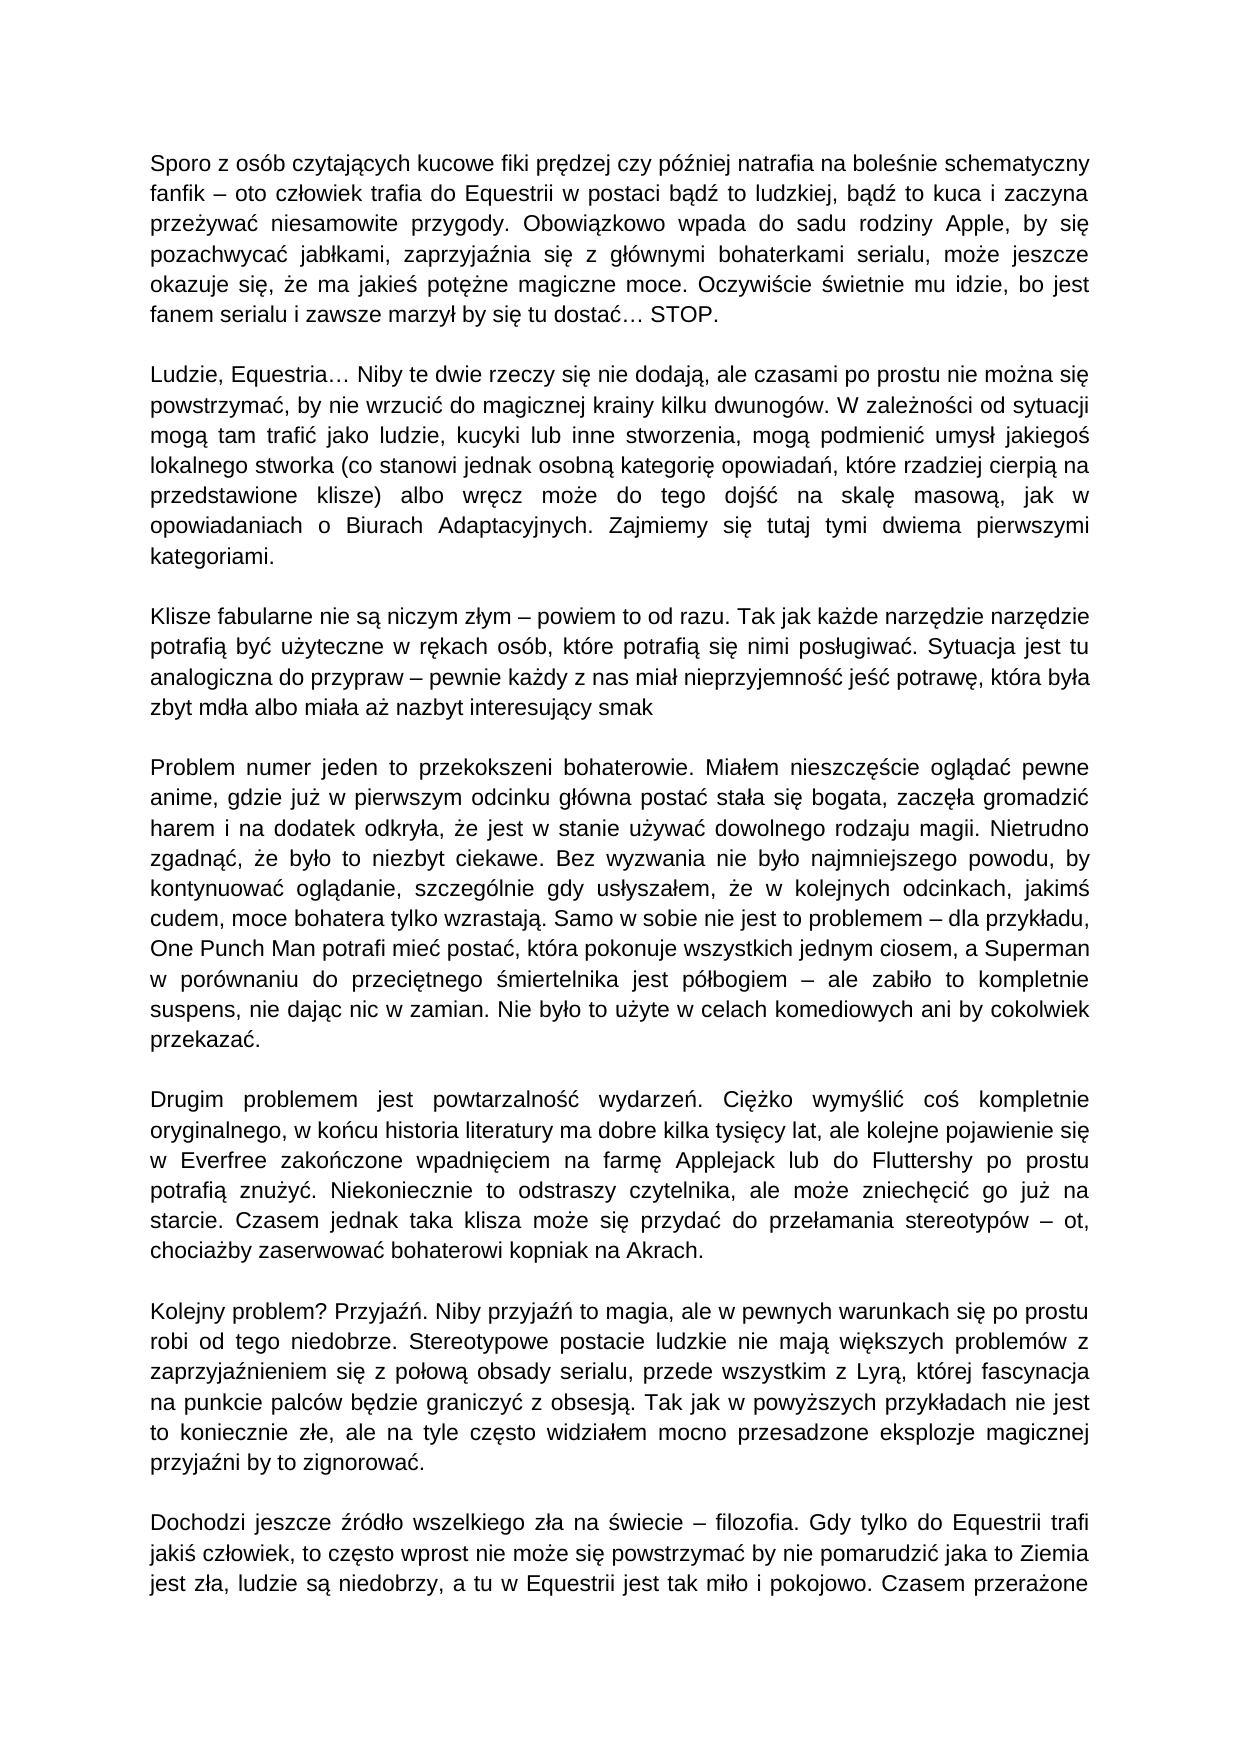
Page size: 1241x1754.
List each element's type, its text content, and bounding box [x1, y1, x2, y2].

text Drugim problemem jest powtarzalność wydarzeń. Ciężko wymyślić coś kompletnie oryginalnego, w końcu historia literatury ma dobre kilka tysięcy lat, ale kolejne pojawienie się w Everfree zakończone wpadnięciem na farmę Applejack lub do Fluttershy po prostu potrafią znużyć. Niekoniecznie to odstraszy czytelnika, ale może zniechęcić go już na starcie. Czasem jednak taka klisza może się przydać do przełamania stereotypów – ot, chociażby zaserwować bohaterowi kopniak na Akrach. [150, 1086, 1090, 1264]
text Problem numer jeden to przekokszeni bohaterowie. Miałem nieszczęście oglądać pewne anime, gdzie już w pierwszym odcinku główna postać stała się bogata, zaczęła gromadzić harem i na dodatek odkryła, że jest w stanie używać dowolnego rodzaju magii. Nietrudno zgadnąć, że było to niezbyt ciekawe. Bez wyzwania nie było najmniejszego powodu, by kontynuować oglądanie, szczególnie gdy usłyszałem, że w kolejnych odcinkach, jakimś cudem, moce bohatera tylko wzrastają. Samo w sobie nie jest to problemem – dla przykładu, One Punch Man potrafi mieć postać, która pokonuje wszystkich jednym ciosem, a Superman w porównaniu do przeciętnego śmiertelnika jest półbogiem – ale zabiło to kompletnie suspens, nie dając nic w zamian. Nie było to użyte w celach komediowych ani by cokolwiek przekazać. [150, 754, 1090, 1052]
text Kolejny problem? Przyjaźń. Niby przyjaźń to magia, ale w pewnych warunkach się po prostu robi od tego niedobrze. Stereotypowe postacie ludzkie nie mają większych problemów z zaprzyjaźnieniem się z połową obsady serialu, przede wszystkim z Lyrą, której fascynacja na punkcie palców będzie graniczyć z obsesją. Tak jak w powyższych przykładach nie jest to koniecznie złe, ale na tyle często widziałem mocno przesadzone eksplozje magicznej przyjaźni by to zignorować. [150, 1298, 1090, 1475]
text Klisze fabularne nie są niczym złym – powiem to od razu. Tak jak każde narzędzie narzędzie potrafią być użyteczne w rękach osób, które potrafią się nimi posługiwać. Sytuacja jest tu analogiczna do przypraw – pewnie każdy z nas miał nieprzyjemność jeść potrawę, która była zbyt mdła albo miała aż nazbyt interesujący smak [150, 603, 1090, 720]
text Ludzie, Equestria… Niby te dwie rzeczy się nie dodają, ale czasami po prostu nie można się powstrzymać, by nie wrzucić do magicznej krainy kilku dwunogów. W zależności od sytuacji mogą tam trafić jako ludzie, kucyki lub inne stworzenia, mogą podmienić umysł jakiegoś lokalnego stworka (co stanowi jednak osobną kategorię opowiadań, które rzadziej cierpią na przedstawione klisze) albo wręcz może do tego dojść na skalę masową, jak w opowiadaniach o Biurach Adaptacyjnych. Zajmiemy się tutaj tymi dwiema pierwszymi kategoriami. [150, 361, 1090, 569]
text Dochodzi jeszcze źródło wszelkiego zła na świecie – filozofia. Gdy tylko do Equestrii trafi jakiś człowiek, to często wprost nie może się powstrzymać by nie pomarudzić jaka to Ziemia jest zła, ludzie są niedobrzy, a tu w Equestrii jest tak miło i pokojowo. Czasem przerażone [150, 1509, 1090, 1596]
text Sporo z osób czytających kucowe fiki prędzej czy później natrafia na boleśnie schematyczny fanfik – oto człowiek trafia do Equestrii w postaci bądź to ludzkiej, bądź to kuca i zaczyna przeżywać niesamowite przygody. Obowiązkowo wpada do sadu rodziny Apple, by się pozachwycać jabłkami, zaprzyjaźnia się z głównymi bohaterkami serialu, może jeszcze okazuje się, że ma jakieś potężne magiczne moce. Oczywiście świetnie mu idzie, bo jest fanem serialu i zawsze marzył by się tu dostać… STOP. [150, 150, 1090, 327]
